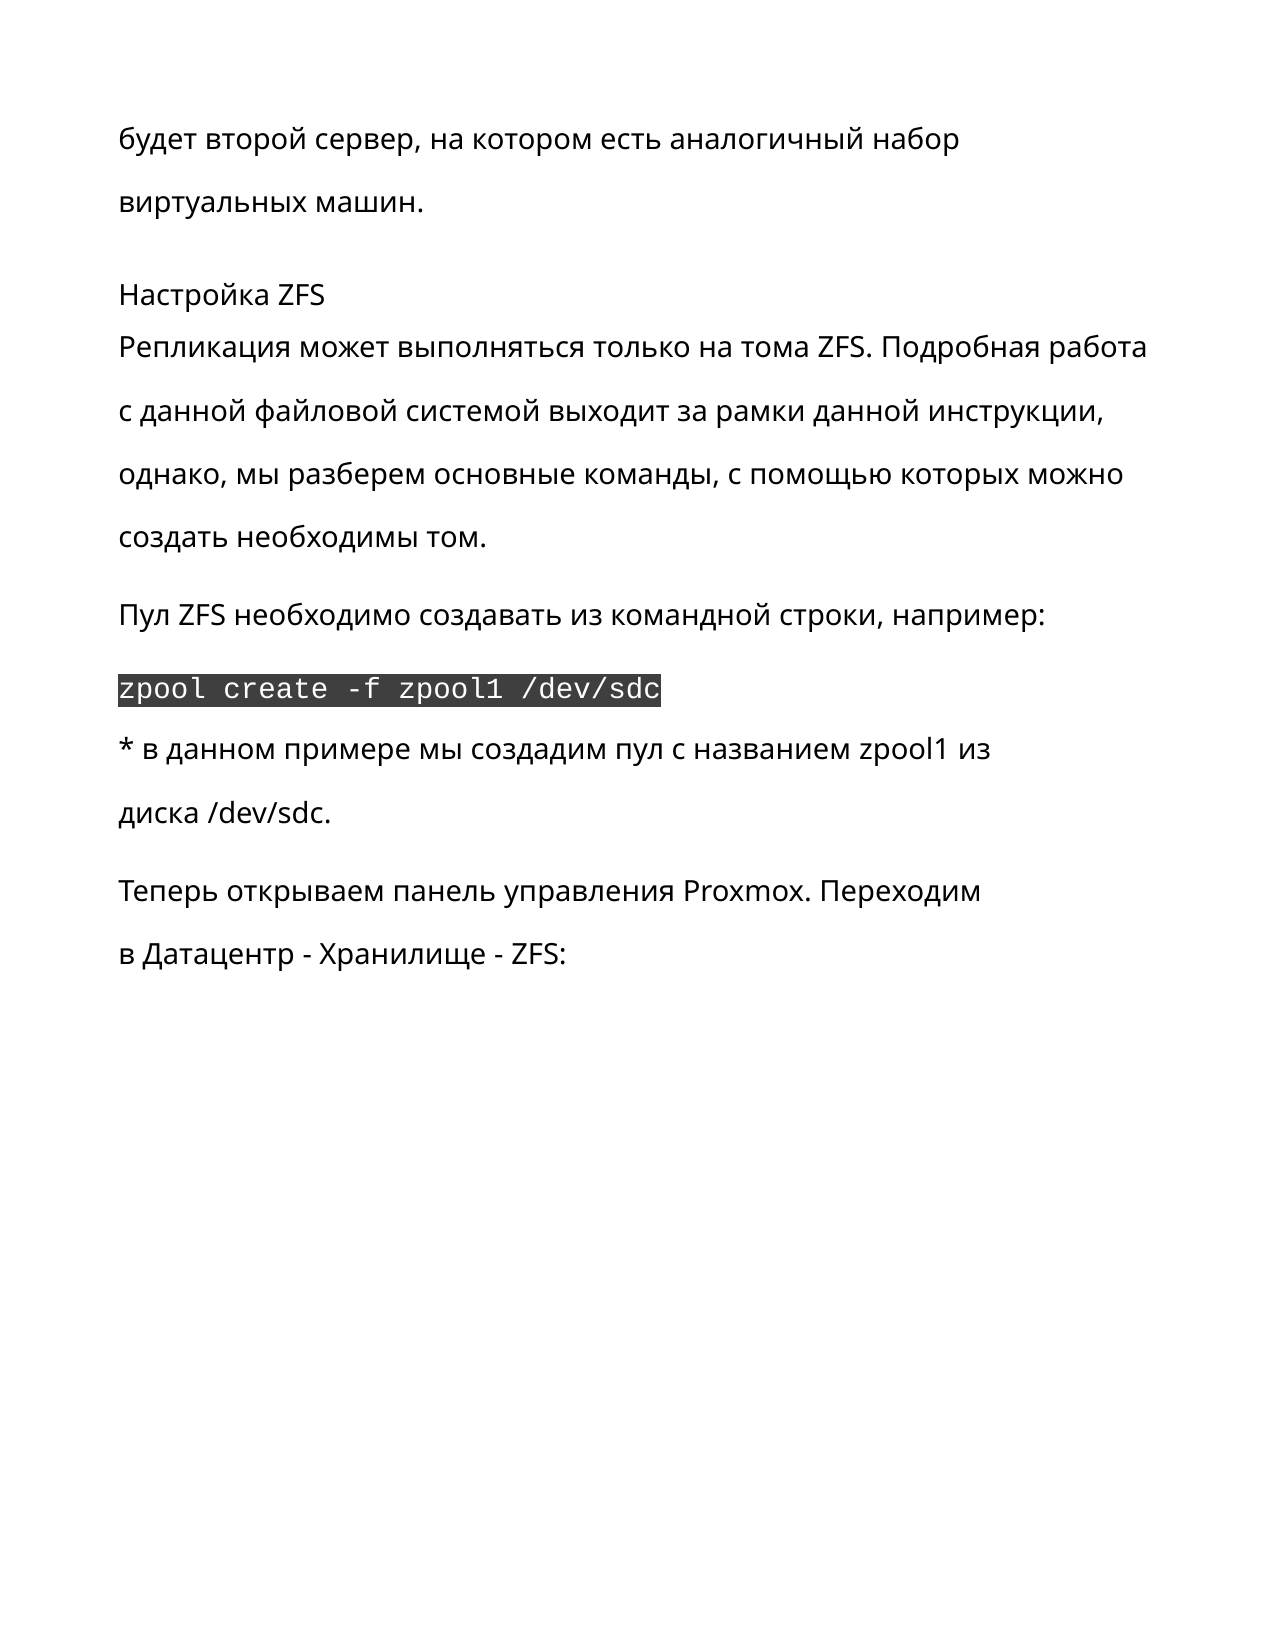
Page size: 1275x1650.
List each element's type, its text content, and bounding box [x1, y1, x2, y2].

text будет второй сервер, на котором есть аналогичный набор виртуальных машин. [118, 118, 1157, 221]
subtitle Настройка ZFS [118, 274, 1157, 314]
text Пул ZFS необходимо создавать из командной строки, например: [118, 595, 1157, 634]
text zpool create -f zpool1 /dev/sdc [118, 674, 1157, 707]
text Репликация может выполняться только на тома ZFS. Подробная работа с данной файловой системой выходит за рамки данной инструкции, однако, мы разберем основные команды, с помощью которых можно создать необходимы том. [118, 326, 1157, 556]
text * в данном примере мы создадим пул с названием zpool1 из диска /dev/sdc. [118, 729, 1157, 832]
text Теперь открываем панель управления Proxmox. Переходим в Датацентр - Хранилище - ZFS: [118, 870, 1157, 973]
